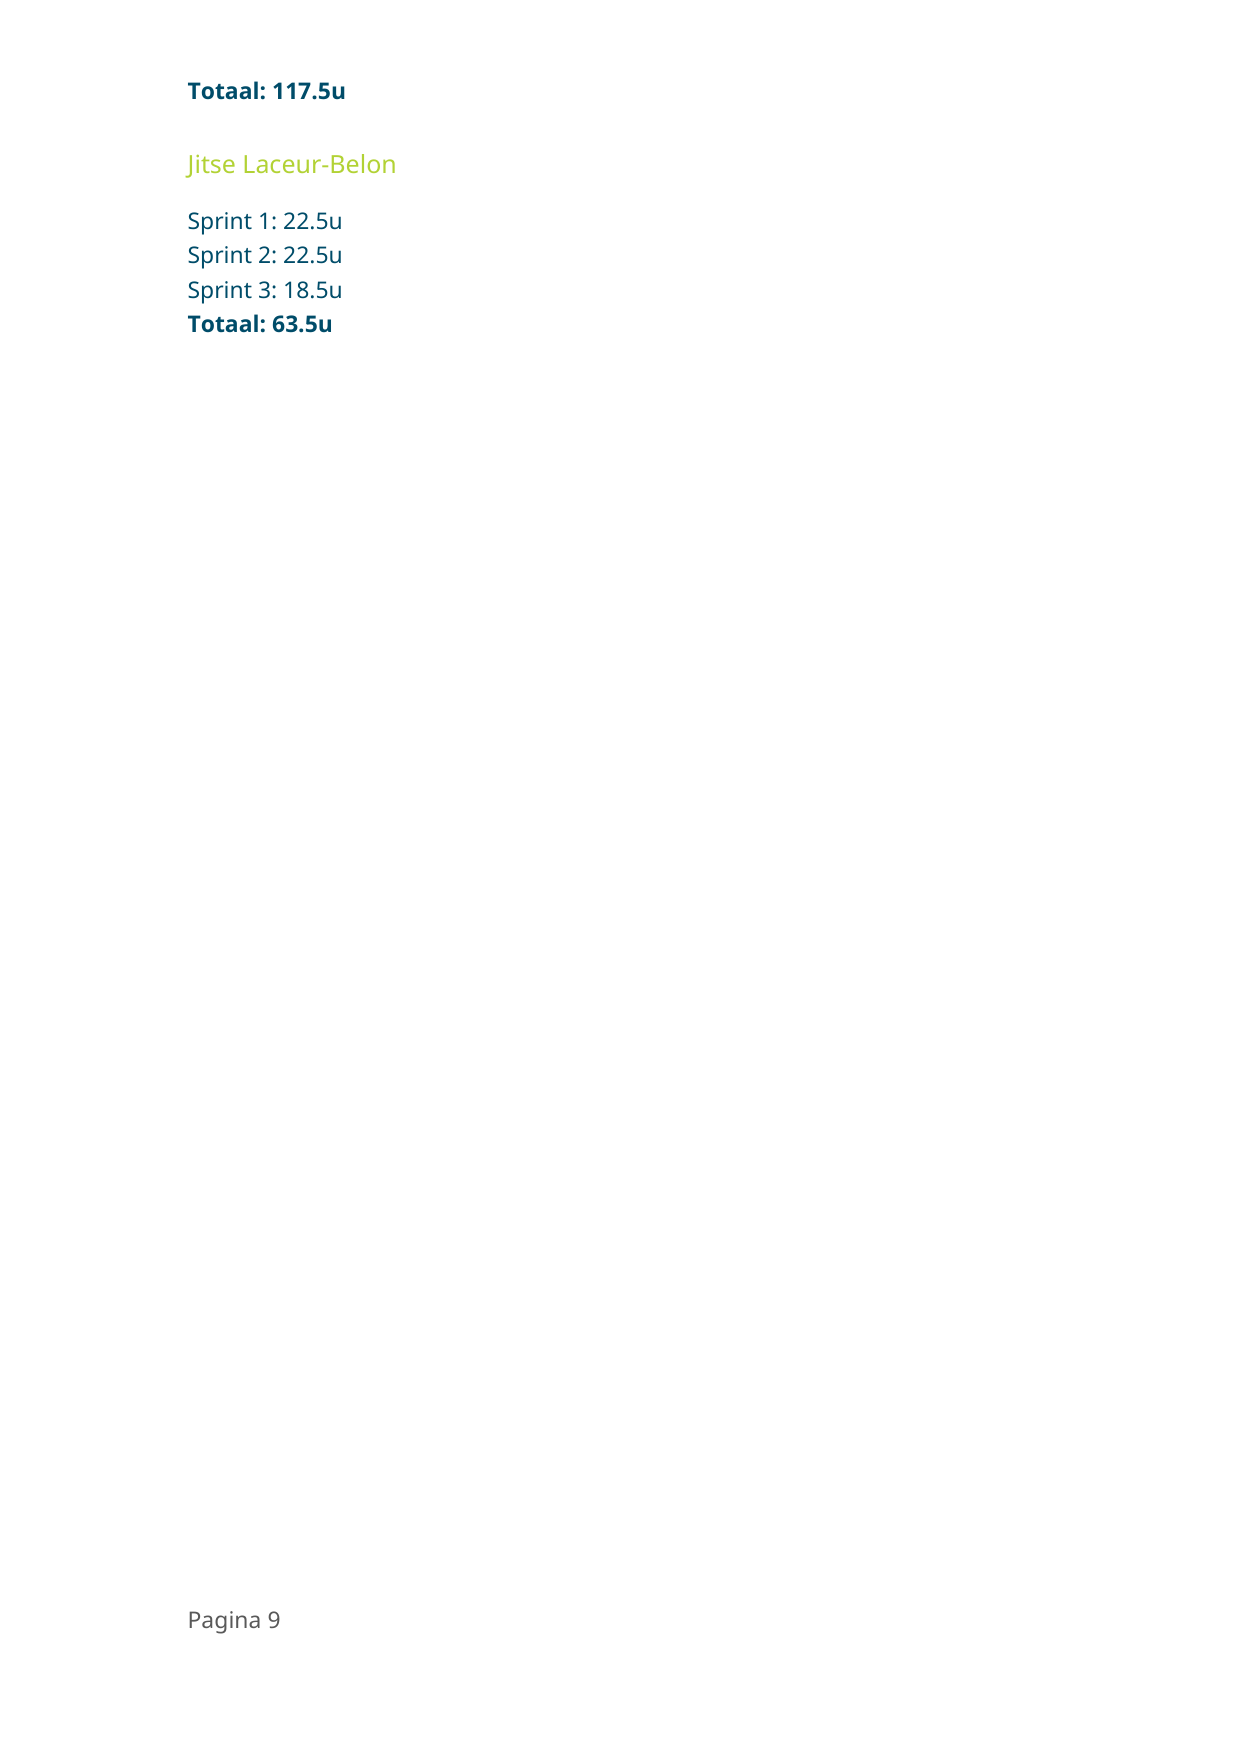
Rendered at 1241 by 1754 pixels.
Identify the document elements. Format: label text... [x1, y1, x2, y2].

text Totaal: 117.5u [187, 75, 1053, 106]
text Sprint 1: 22.5u [187, 205, 1053, 236]
subtitle Jitse Laceur-Belon [187, 147, 1053, 181]
text Sprint 3: 18.5u [187, 274, 1053, 305]
text Sprint 2: 22.5u [187, 239, 1053, 271]
text Totaal: 63.5u [187, 308, 1053, 339]
